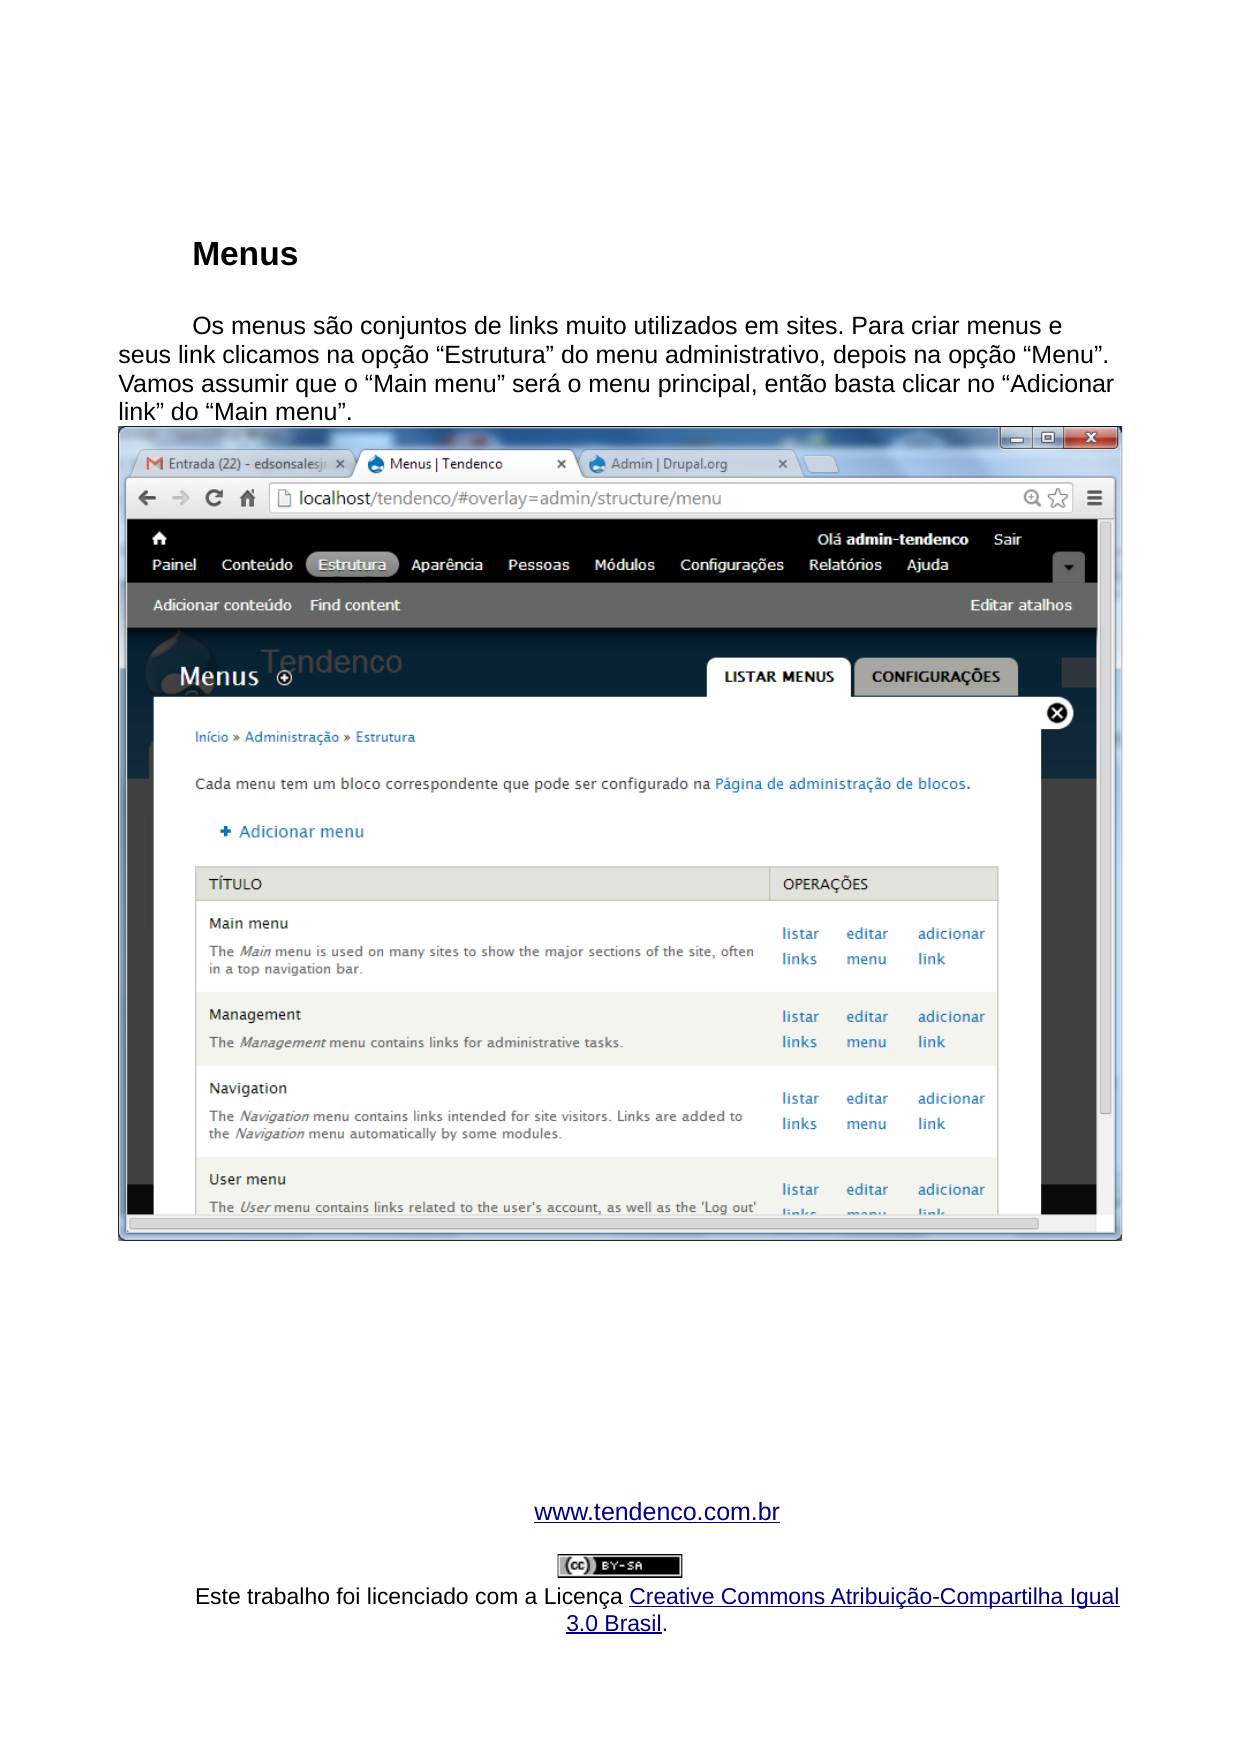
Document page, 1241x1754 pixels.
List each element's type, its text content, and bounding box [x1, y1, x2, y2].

picture [118, 426, 1123, 1241]
subtitle Menus [118, 234, 1116, 272]
picture [557, 1554, 683, 1578]
text Os menus são conjuntos de links muito utilizados em sites. Para criar menus e seus link clicamos na opção “Estrutura” do menu administrativo, depois na opção “Menu”. Vamos assumir que o “Main menu” será o menu principal, então basta clicar no “Adicionar link” do “Main menu”. [118, 311, 1122, 426]
